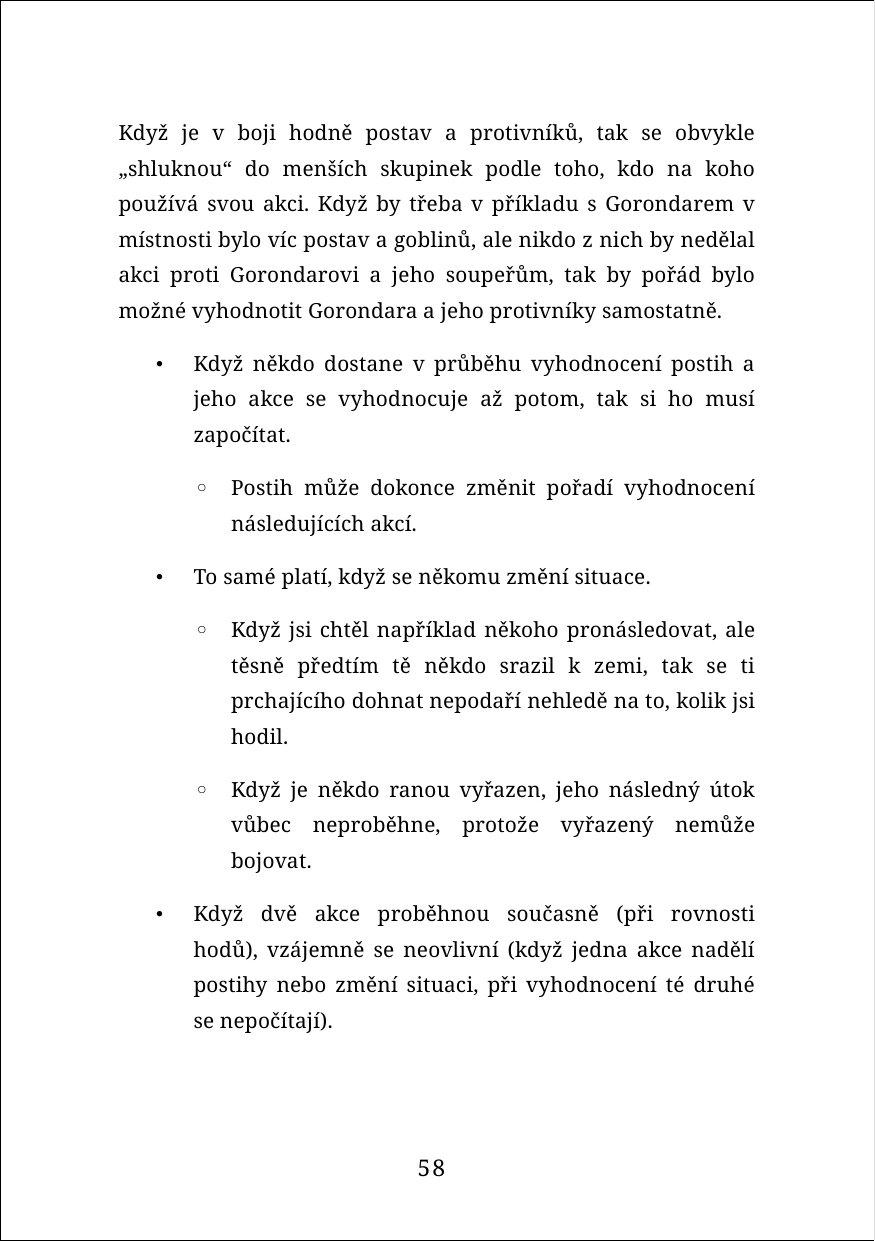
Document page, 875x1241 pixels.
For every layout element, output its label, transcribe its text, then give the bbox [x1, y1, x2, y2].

list Když někdo dostane v průběhu vyhodnocení postih a jeho akce se vyhodnocuje až potom, tak si ho musí započítat. [156, 349, 756, 448]
list To samé platí, když se někomu změní situace. [156, 562, 756, 591]
list Když dvě akce proběhnou současně (při rovnosti hodů), vzájemně se neovlivní (když jedna akce nadělí postihy nebo změní situaci, při vyhodnocení té druhé se nepočítají). [156, 899, 756, 1034]
list Když jsi chtěl například někoho pronásledovat, ale těsně předtím tě někdo srazil k zemi, tak se ti prchajícího dohnat nepodaří nehledě na to, kolik jsi hodil. [193, 615, 756, 750]
list Když je někdo ranou vyřazen, jeho následný útok vůbec neproběhne, protože vyřazený nemůže bojovat. [193, 775, 756, 874]
list Postih může dokonce změnit pořadí vyhodnocení následujících akcí. [193, 473, 756, 537]
text Když je v boji hodně postav a protivníků, tak se obvykle „shluknou“ do menších skupinek podle toho, kdo na koho používá svou akci. Když by třeba v příkladu s Gorondarem v místnosti bylo víc postav a goblinů, ale nikdo z nich by nedělal akci proti Gorondarovi a jeho soupeřům, tak by pořád bylo možné vyhodnotit Gorondara a jeho protivníky samostatně. [118, 118, 756, 324]
